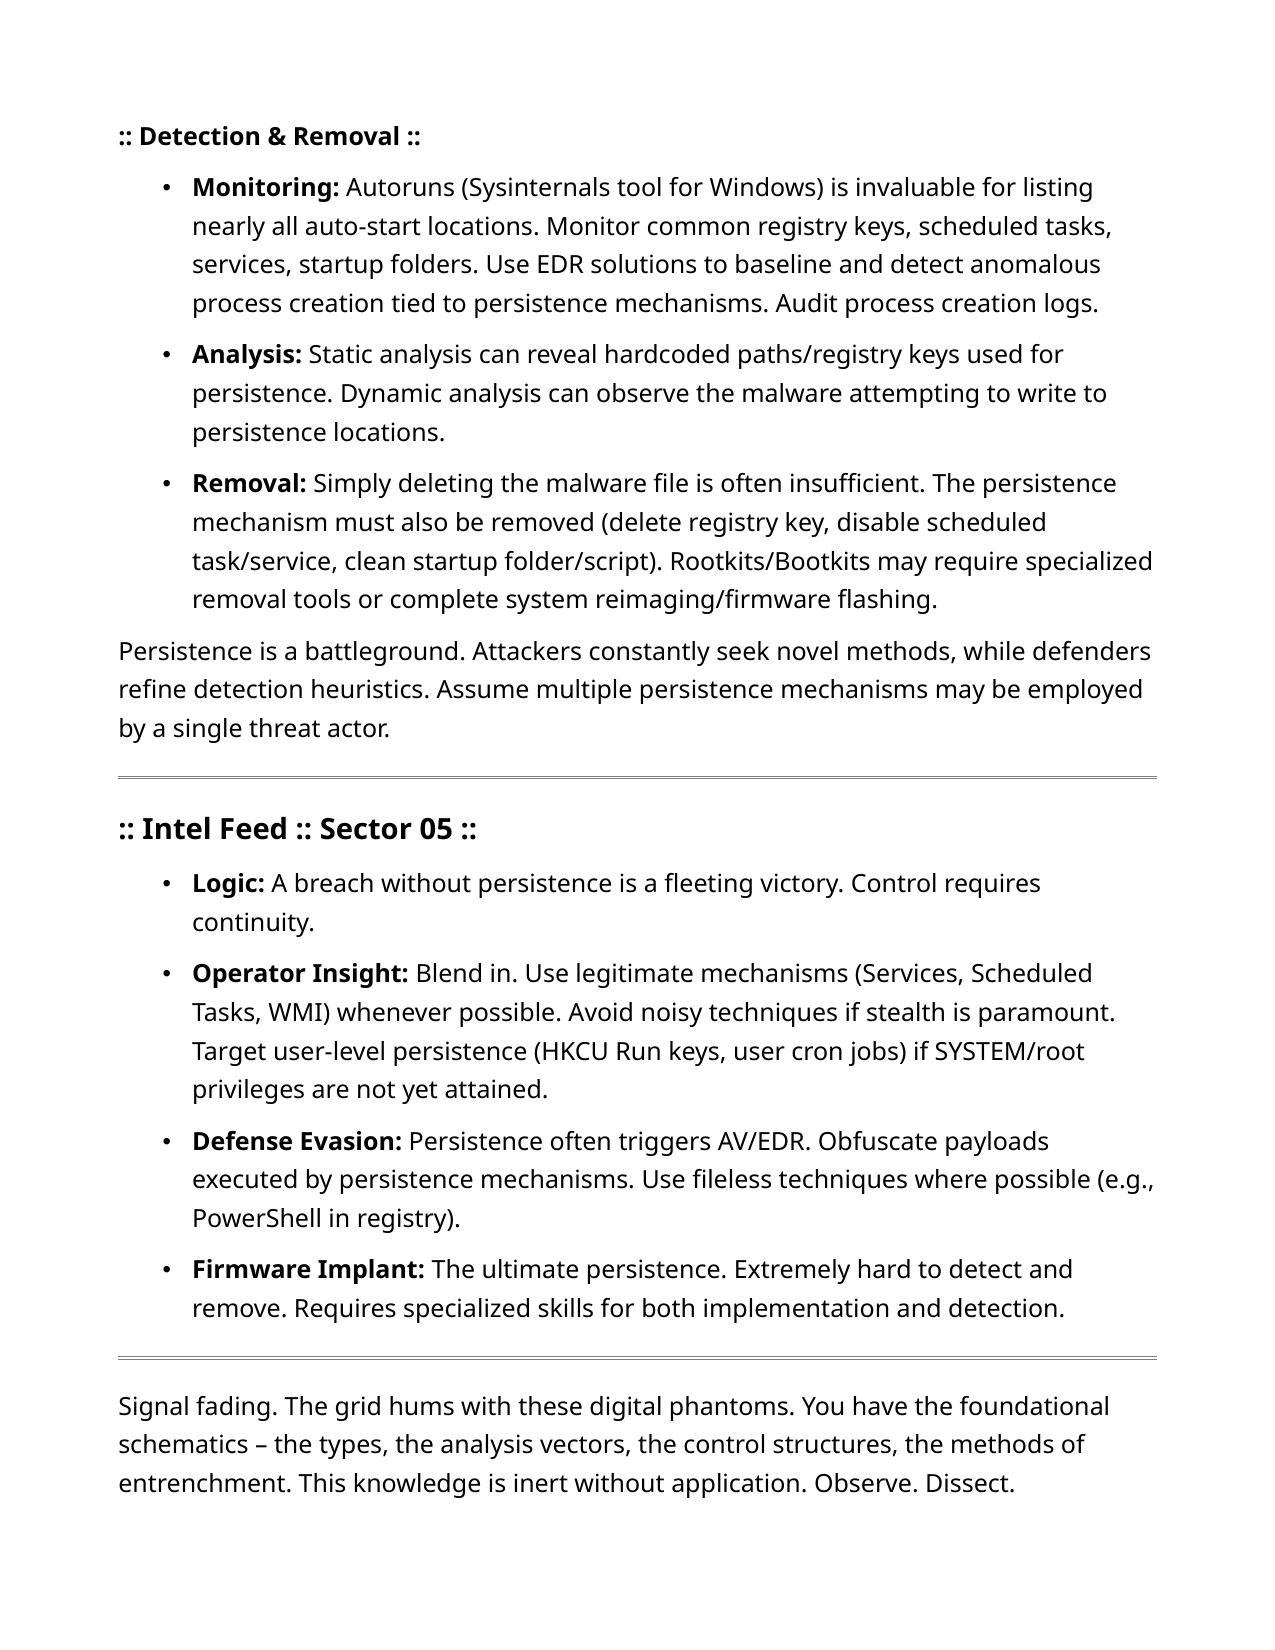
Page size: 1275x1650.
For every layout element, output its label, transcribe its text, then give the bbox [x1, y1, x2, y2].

subtitle :: Intel Feed :: Sector 05 :: [118, 808, 1157, 848]
list Firmware Implant: The ultimate persistence. Extremely hard to detect and remove. Requires specialized skills for both implementation and detection. [162, 1252, 1157, 1325]
list Logic: A breach without persistence is a fleeting victory. Control requires continuity. [162, 866, 1157, 938]
list Operator Insight: Blend in. Use legitimate mechanisms (Services, Scheduled Tasks, WMI) whenever possible. Avoid noisy techniques if stealth is paramount. Target user-level persistence (HKCU Run keys, user cron jobs) if SYSTEM/root privileges are not yet attained. [162, 956, 1157, 1106]
list Monitoring: Autoruns (Sysinternals tool for Windows) is invaluable for listing nearly all auto-start locations. Monitor common registry keys, scheduled tasks, services, startup folders. Use EDR solutions to baseline and detect anomalous process creation tied to persistence mechanisms. Audit process creation logs. [162, 169, 1157, 320]
list Defense Evasion: Persistence often triggers AV/EDR. Obfuscate payloads executed by persistence mechanisms. Use fileless techniques where possible (e.g., PowerShell in registry). [162, 1123, 1157, 1235]
list Analysis: Static analysis can reveal hardcoded paths/registry keys used for persistence. Dynamic analysis can observe the malware attempting to write to persistence locations. [162, 337, 1157, 448]
text Signal fading. The grid hums with these digital phantoms. You have the foundational schematics – the types, the analysis vectors, the control structures, the methods of entrenchment. This knowledge is inert without application. Observe. Dissect. [118, 1388, 1157, 1500]
text :: Detection & Removal :: [118, 118, 1157, 152]
list Removal: Simply deleting the malware file is often insufficient. The persistence mechanism must also be removed (delete registry key, disable scheduled task/service, clean startup folder/script). Rootkits/Bootkits may require specialized removal tools or complete system reimaging/firmware flashing. [162, 466, 1157, 616]
text Persistence is a battleground. Attackers constantly seek novel methods, while defenders refine detection heuristics. Assume multiple persistence mechanisms may be employed by a single threat actor. [118, 633, 1157, 745]
